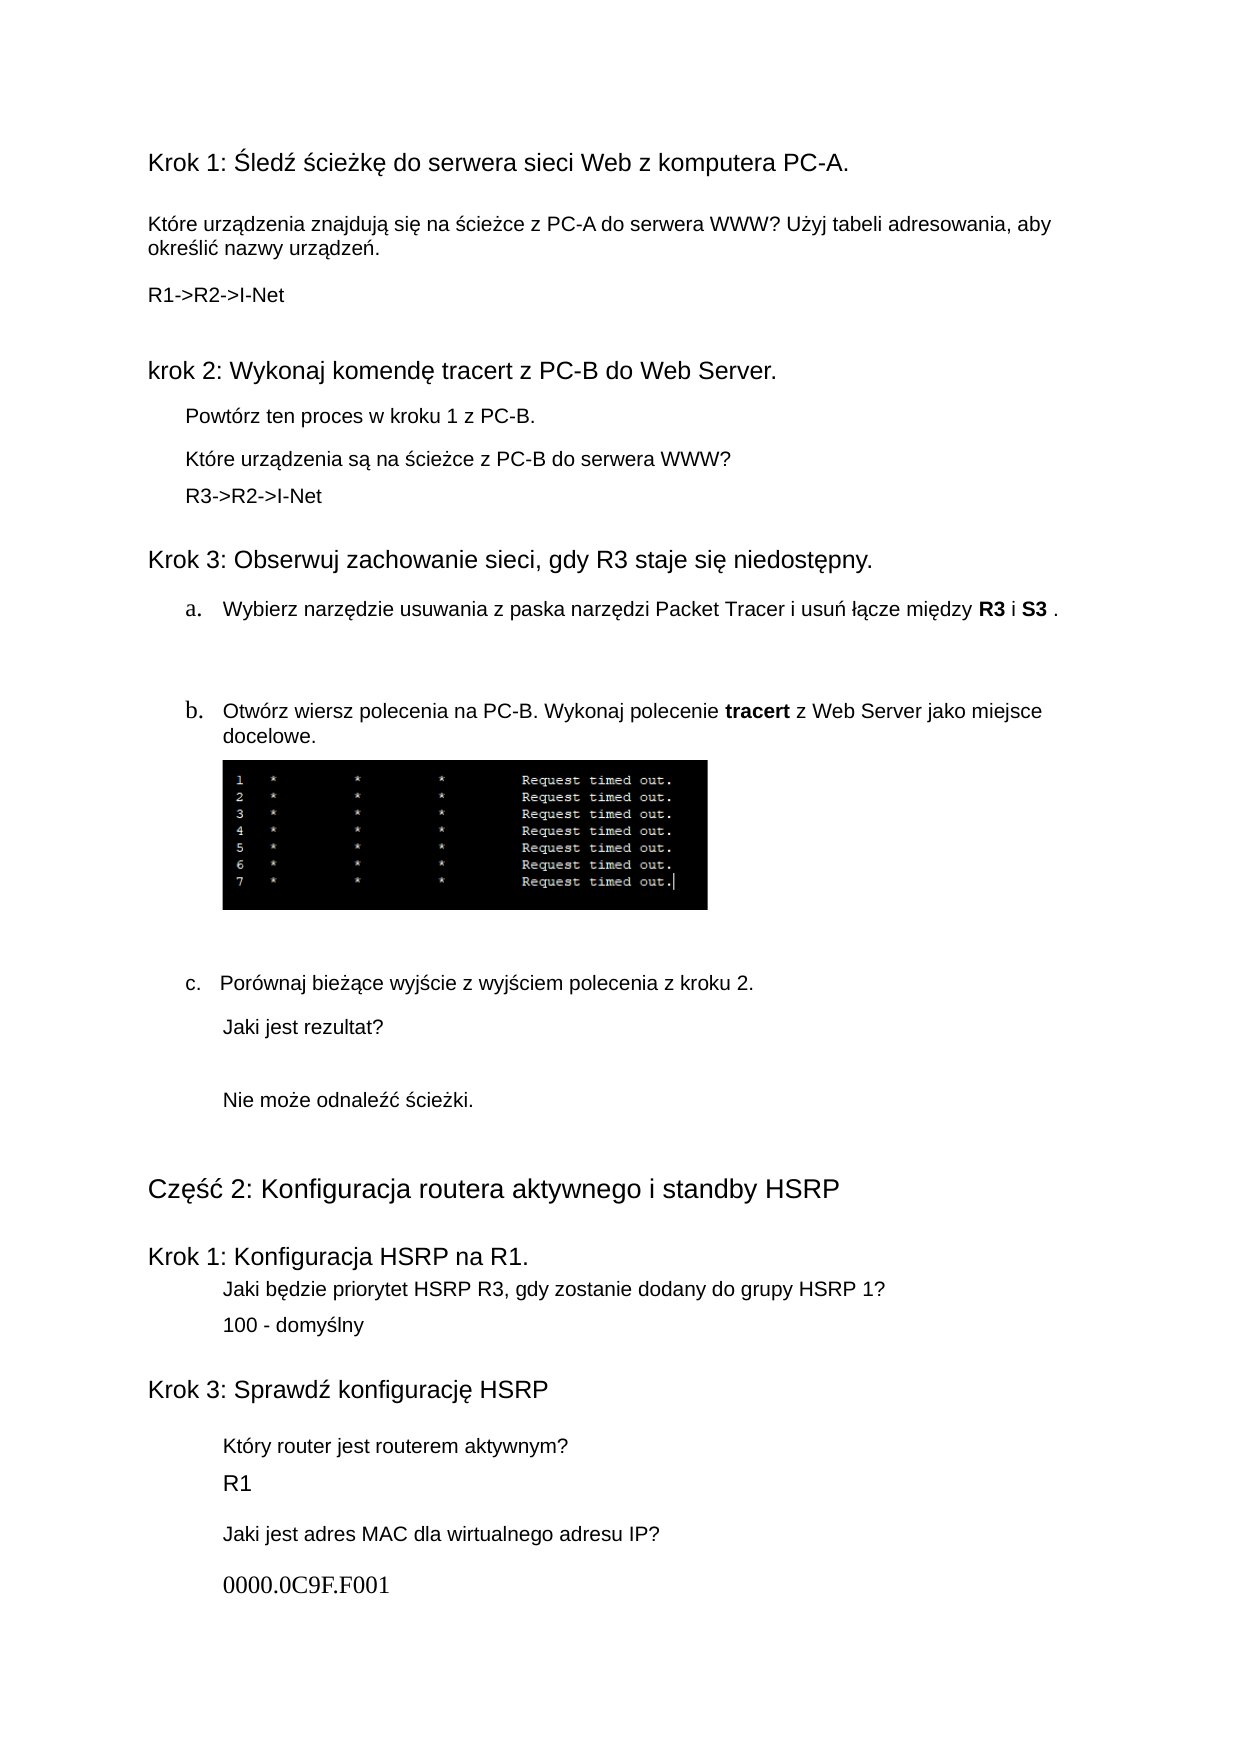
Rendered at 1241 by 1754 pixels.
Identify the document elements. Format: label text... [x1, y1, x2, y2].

text Które urządzenia znajdują się na ścieżce z PC-A do serwera WWW? Użyj tabeli adresowania, aby określić nazwy urządzeń. [148, 211, 1093, 259]
text Jaki jest rezultat? [223, 1015, 1093, 1039]
subtitle krok 2: Wykonaj komendę tracert z PC-B do Web Server. [148, 356, 1093, 385]
text Jaki będzie priorytet HSRP R3, gdy zostanie dodany do grupy HSRP 1? [223, 1277, 1093, 1301]
subtitle Krok 1: Śledź ścieżkę do serwera sieci Web z komputera PC-A. [148, 148, 1093, 176]
text 100 - domyślny [223, 1313, 1093, 1337]
text Nie może odnaleźć ścieżki. [223, 1088, 1093, 1112]
subtitle Pytanie: [223, 440, 1093, 447]
subtitle Krok 3: Obserwuj zachowanie sieci, gdy R3 staje się niedostępny. [148, 545, 1093, 574]
subtitle Krok 3: Sprawdź konfigurację HSRP [148, 1375, 1093, 1403]
list Wybierz narzędzie usuwania z paska narzędzi Packet Tracer i usuń łącze między R3 i S3 . [185, 593, 1093, 621]
text Które urządzenia są na ścieżce z PC-B do serwera WWW? [185, 447, 1093, 471]
subtitle Pytanie: [223, 1008, 1093, 1015]
text c. Porównaj bieżące wyjście z wyjściem polecenia z kroku 2. [185, 971, 1093, 995]
list Otwórz wiersz polecenia na PC-B. Wykonaj polecenie tracert z Web Server jako miejsce docelowe. [185, 695, 1093, 748]
text R3->R2->I-Net [185, 484, 1093, 508]
text R1->R2->I-Net [148, 283, 1093, 307]
text Który router jest routerem aktywnym? [223, 1434, 1093, 1458]
text 0000.0C9F.F001 [223, 1571, 1093, 1599]
text Powtórz ten proces w kroku 1 z PC-B. [185, 404, 1093, 428]
text Jaki jest adres MAC dla wirtualnego adresu IP? [223, 1522, 1093, 1546]
text R1 [223, 1470, 1093, 1497]
subtitle Część 2: Konfiguracja routera aktywnego i standby HSRP [148, 1173, 1093, 1204]
subtitle Krok 1: Konfiguracja HSRP na R1. [148, 1242, 1093, 1271]
